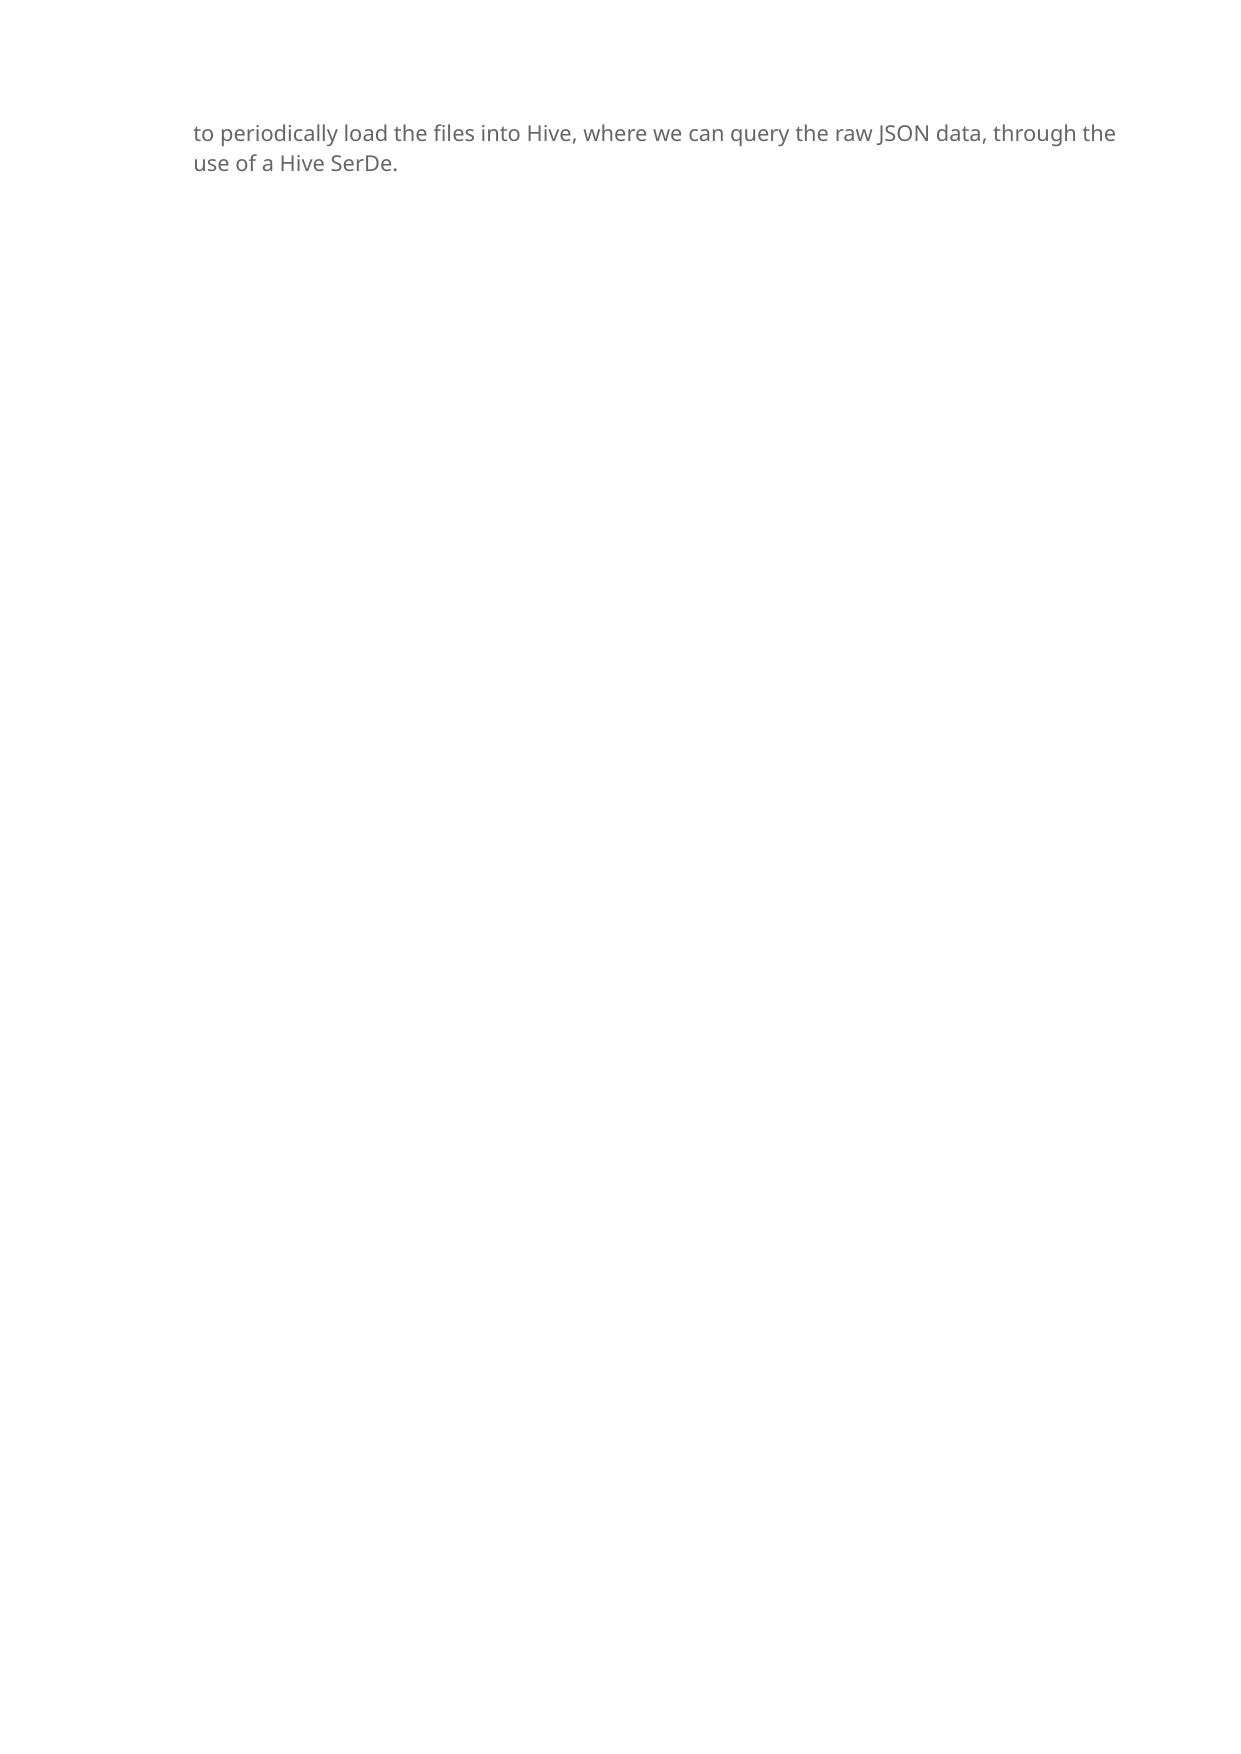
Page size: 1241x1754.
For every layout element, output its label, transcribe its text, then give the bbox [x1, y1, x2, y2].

list to periodically load the files into Hive, where we can query the raw JSON data, through the use of a Hive SerDe. [156, 118, 1122, 178]
